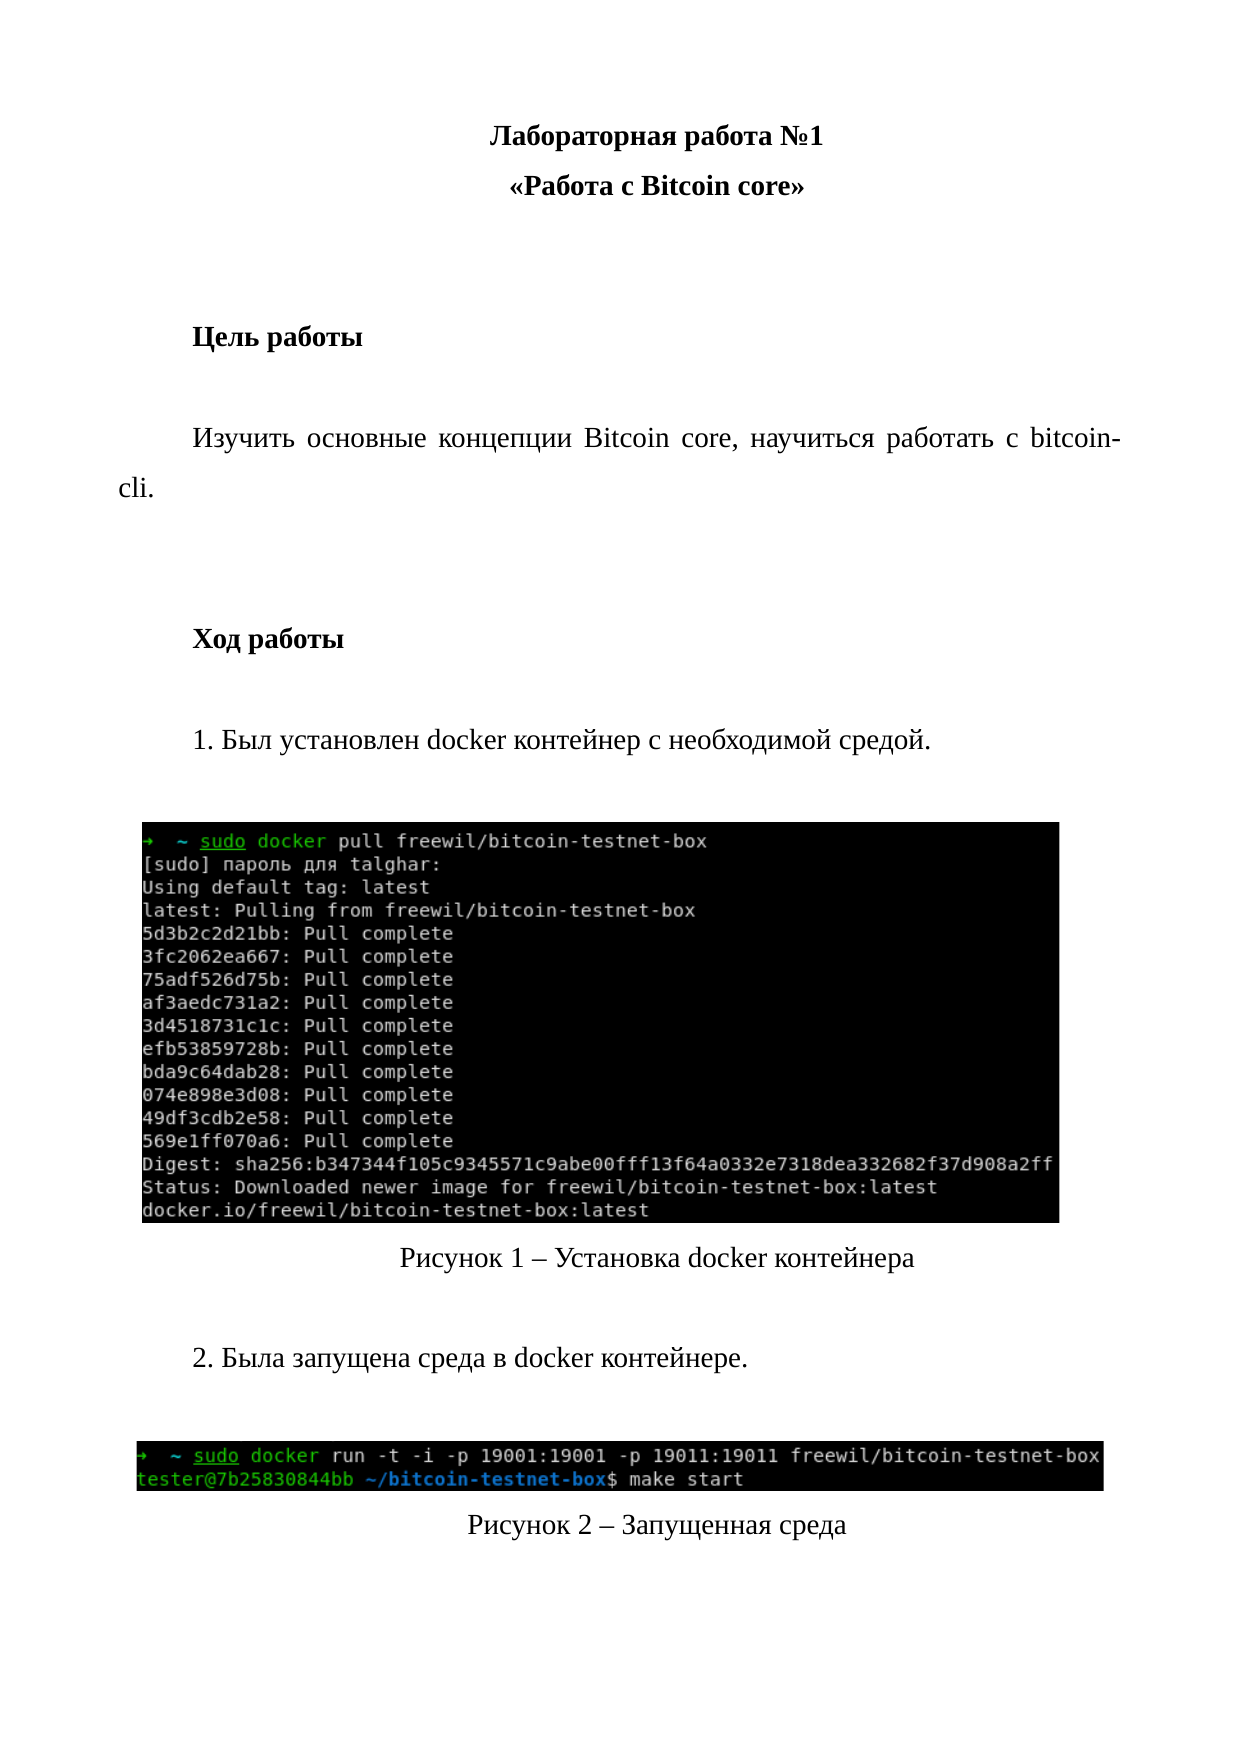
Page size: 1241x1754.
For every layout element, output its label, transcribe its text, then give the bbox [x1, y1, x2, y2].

text Цель работы [118, 319, 1122, 353]
text Рисунок 2 – Запущенная среда [118, 1441, 1122, 1541]
picture [142, 822, 1060, 1223]
text 2. Была запущена среда в docker контейнере. [118, 1340, 1122, 1374]
text Лабораторная работа №1 [118, 118, 1122, 152]
text Рисунок 1 – Установка docker контейнера [118, 822, 1122, 1273]
text 1. Был установлен docker контейнер с необходимой средой. [118, 722, 1122, 755]
text Изучить основные концепции Bitcoin core, научиться работать с bitcoin-cli. [118, 420, 1122, 504]
text «Работа с Bitcoin core» [118, 168, 1122, 202]
text Ход работы [118, 621, 1122, 655]
picture [136, 1441, 1104, 1491]
